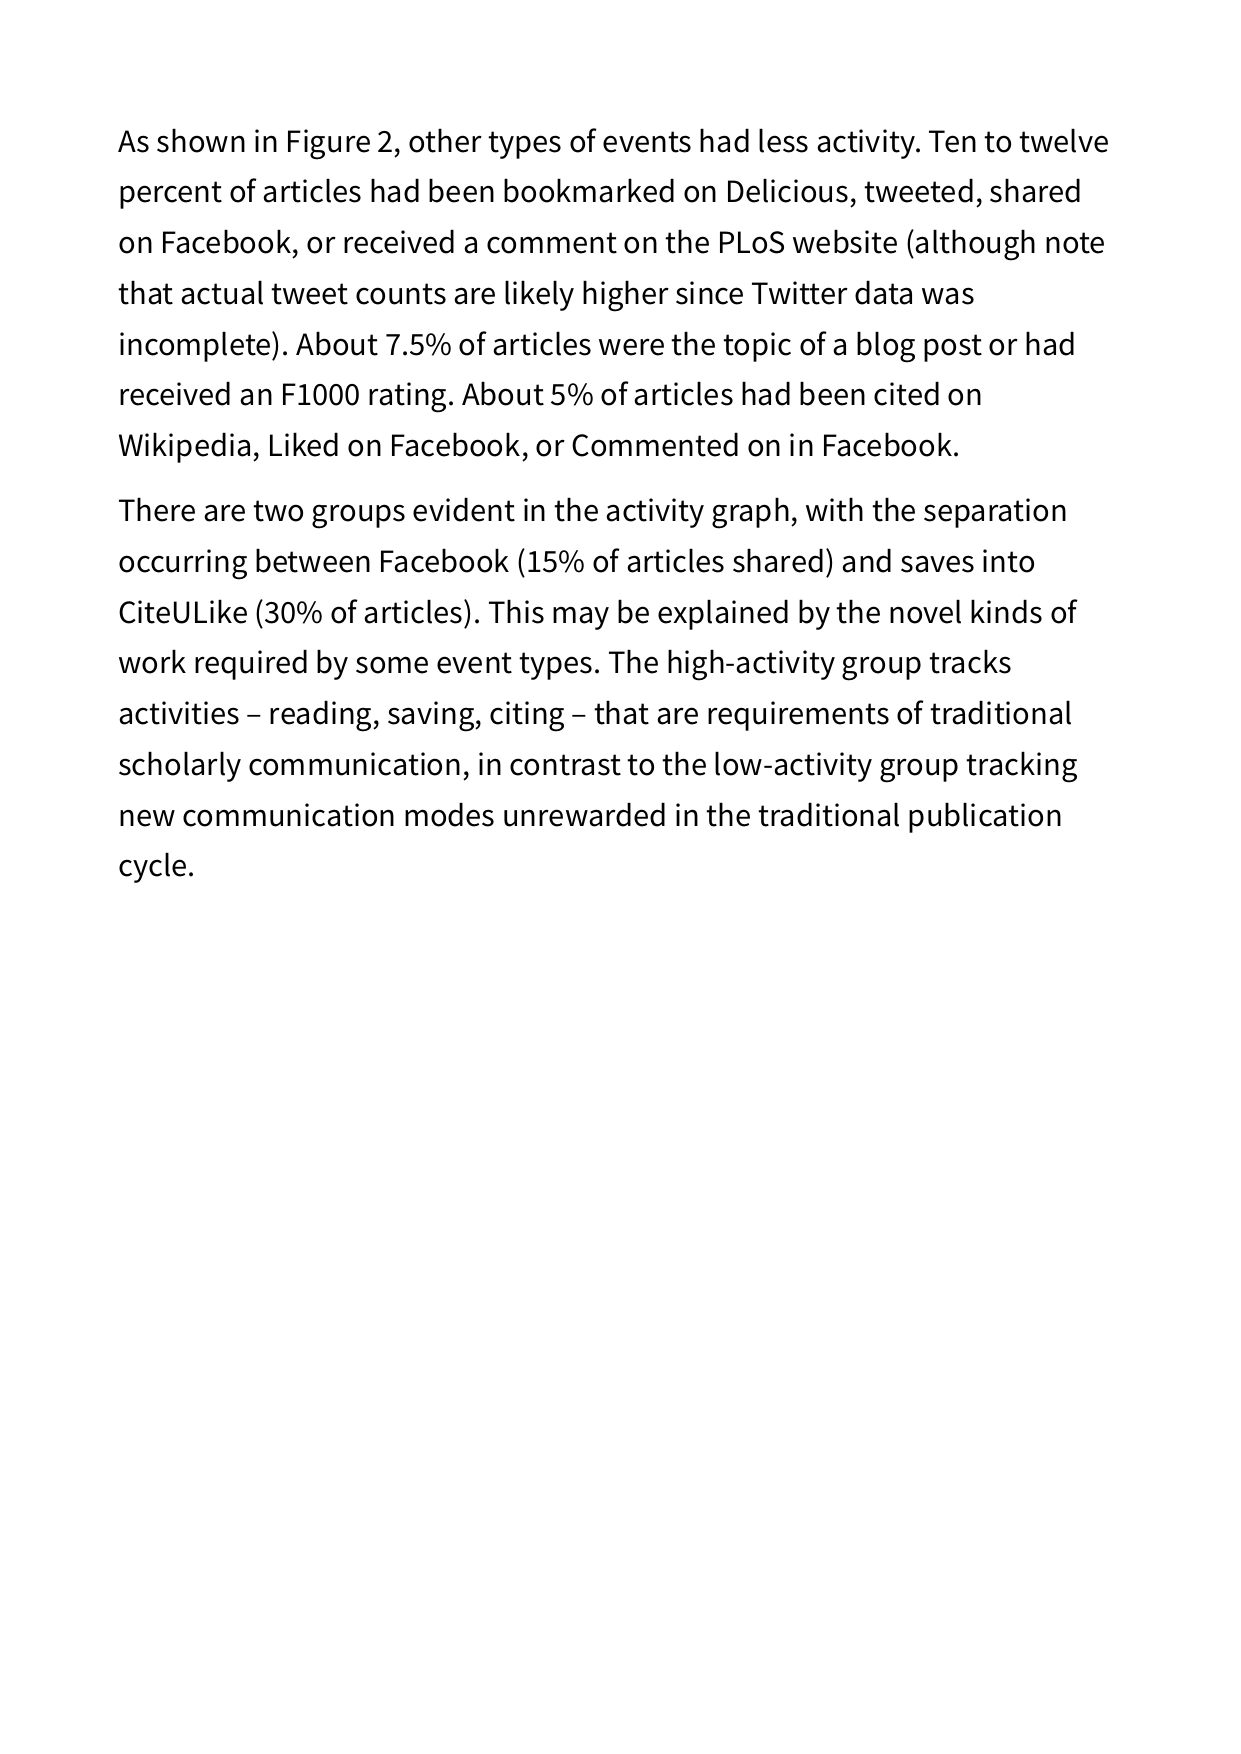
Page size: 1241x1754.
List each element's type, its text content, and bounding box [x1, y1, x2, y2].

text There are two groups evident in the activity graph, with the separation occurring between Facebook (15% of articles shared) and saves into CiteULike (30% of articles). This may be explained by the novel kinds of work required by some event types. The high-activity group tracks activities – reading, saving, citing – that are requirements of traditional scholarly communication, in contrast to the low-activity group tracking new communication modes unrewarded in the traditional publication cycle. [118, 488, 1122, 885]
text As shown in Figure 2, other types of events had less activity. Ten to twelve percent of articles had been bookmarked on Delicious, tweeted, shared on Facebook, or received a comment on the PLoS website (although note that actual tweet counts are likely higher since Twitter data was incomplete). About 7.5% of articles were the topic of a blog post or had received an F1000 rating. About 5% of articles had been cited on Wikipedia, Liked on Facebook, or Commented on in Facebook. [118, 118, 1122, 465]
